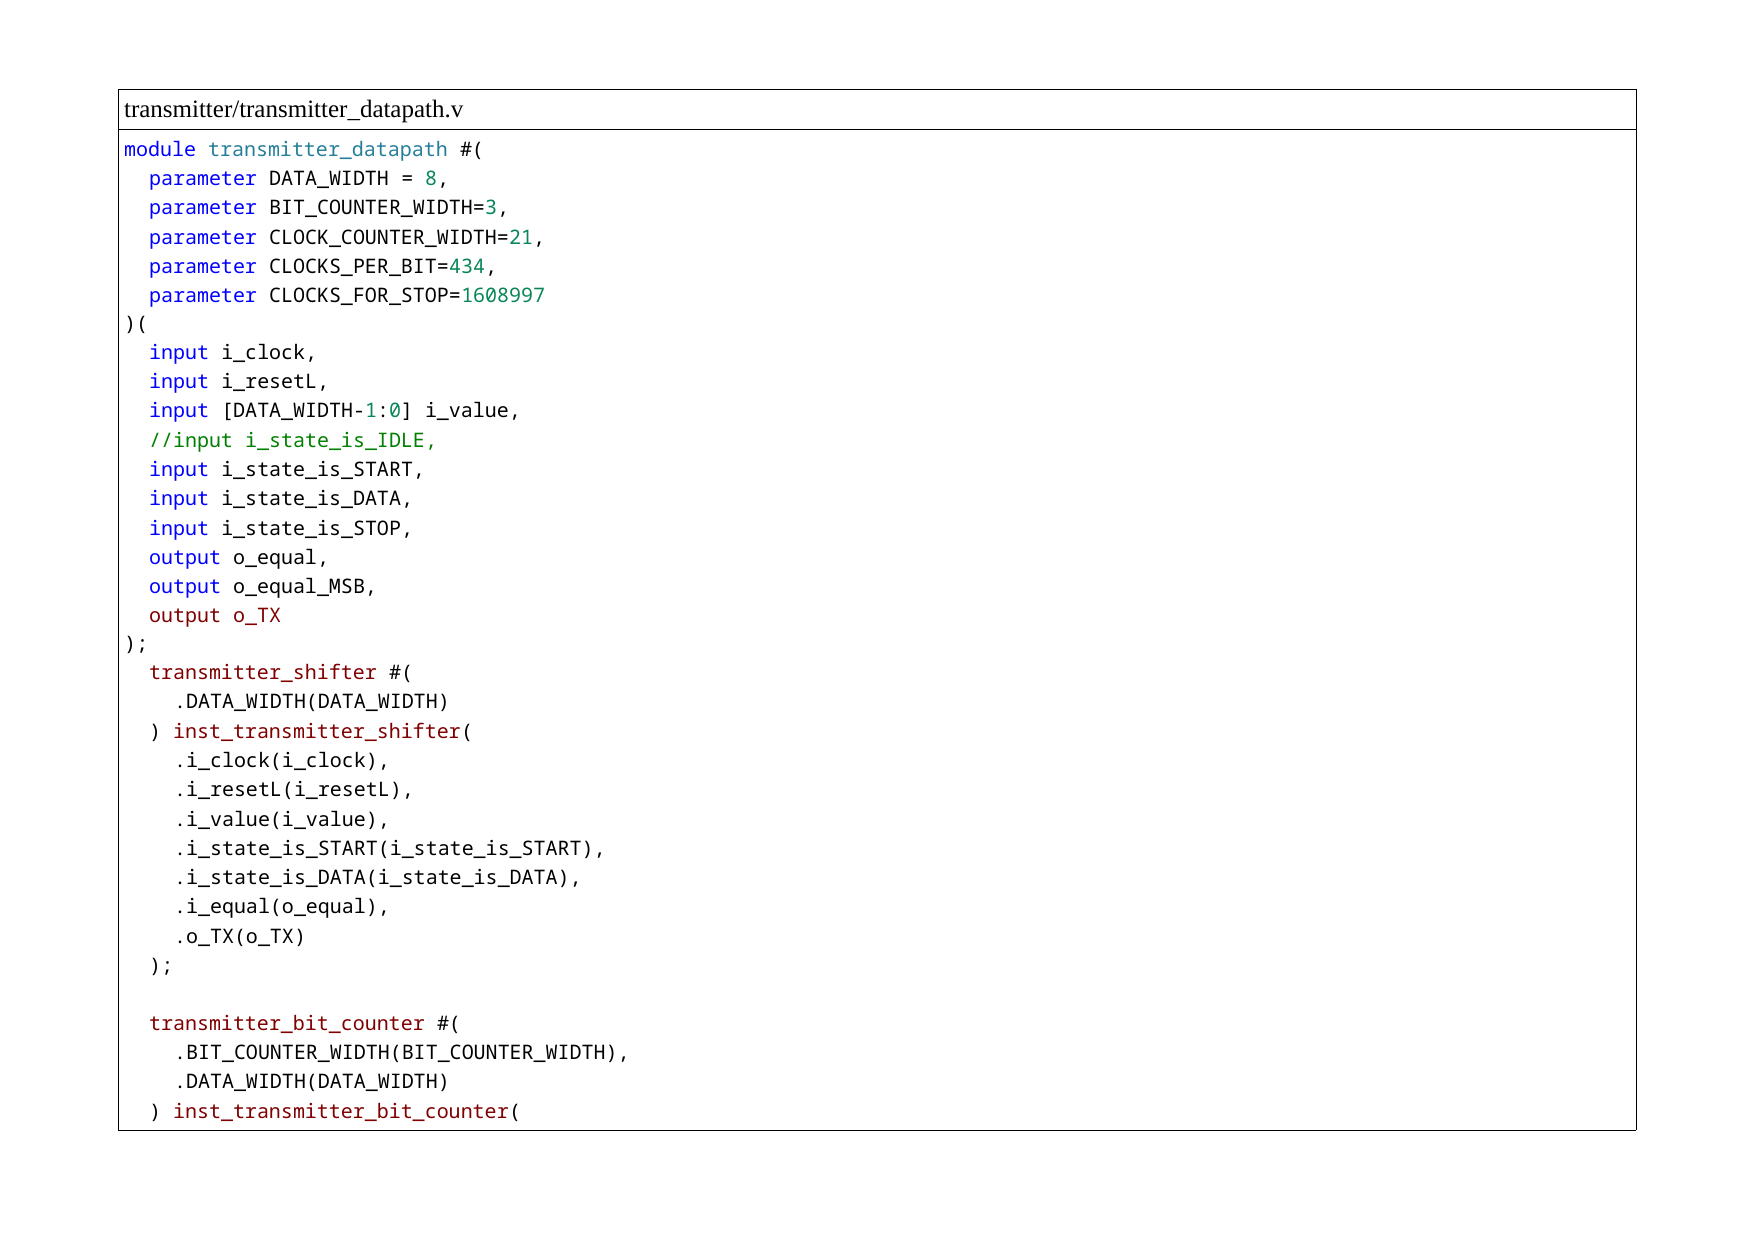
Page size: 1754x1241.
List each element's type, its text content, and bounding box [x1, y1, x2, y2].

table_cell module transmitter_datapath #( parameter DATA_WIDTH = 8, parameter BIT_COUNTER_WIDTH=3, parameter CLOCK_COUNTER_WIDTH=21, parameter CLOCKS_PER_BIT=434, parameter CLOCKS_FOR_STOP=1608997 )( input i_clock, input i_resetL, input [DATA_WIDTH-1:0] i_value, //input i_state_is_IDLE, input i_state_is_START, input i_state_is_DATA, input i_state_is_STOP, output o_equal, output o_equal_MSB, output o_TX ); transmitter_shifter #( .DATA_WIDTH(DATA_WIDTH) ) inst_transmitter_shifter( .i_clock(i_clock), .i_resetL(i_resetL), .i_value(i_value), .i_state_is_START(i_state_is_START), .i_state_is_DATA(i_state_is_DATA), .i_equal(o_equal), .o_TX(o_TX) ); transmitter_bit_counter #( .BIT_COUNTER_WIDTH(BIT_COUNTER_WIDTH), .DATA_WIDTH(DATA_WIDTH) ) inst_transmitter_bit_counter( [119, 130, 1636, 1130]
table_header transmitter/transmitter_datapath.v [119, 90, 1636, 129]
